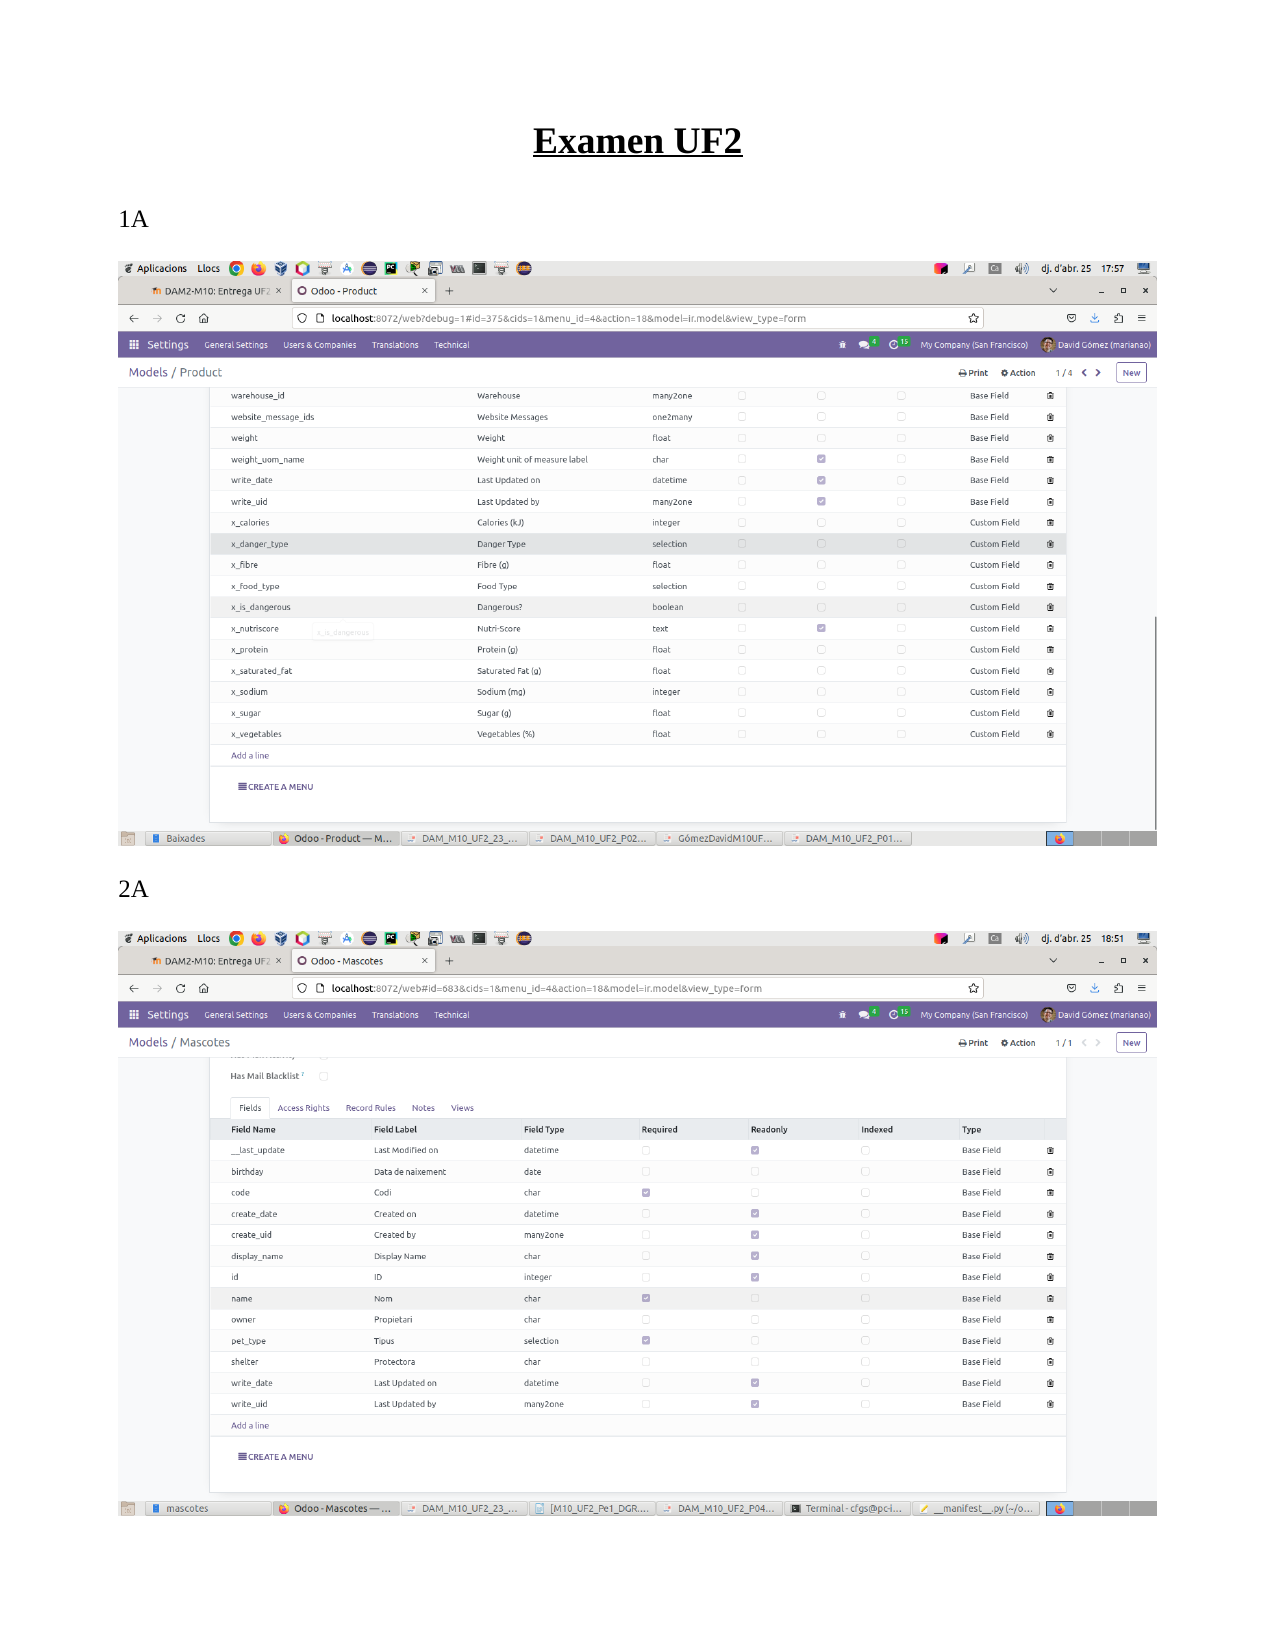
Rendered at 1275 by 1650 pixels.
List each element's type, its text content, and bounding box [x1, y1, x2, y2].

picture [118, 261, 1157, 846]
text 2A [118, 874, 1157, 903]
text 1A [118, 204, 1157, 233]
picture [118, 931, 1157, 1516]
text Examen UF2 [118, 118, 1157, 161]
